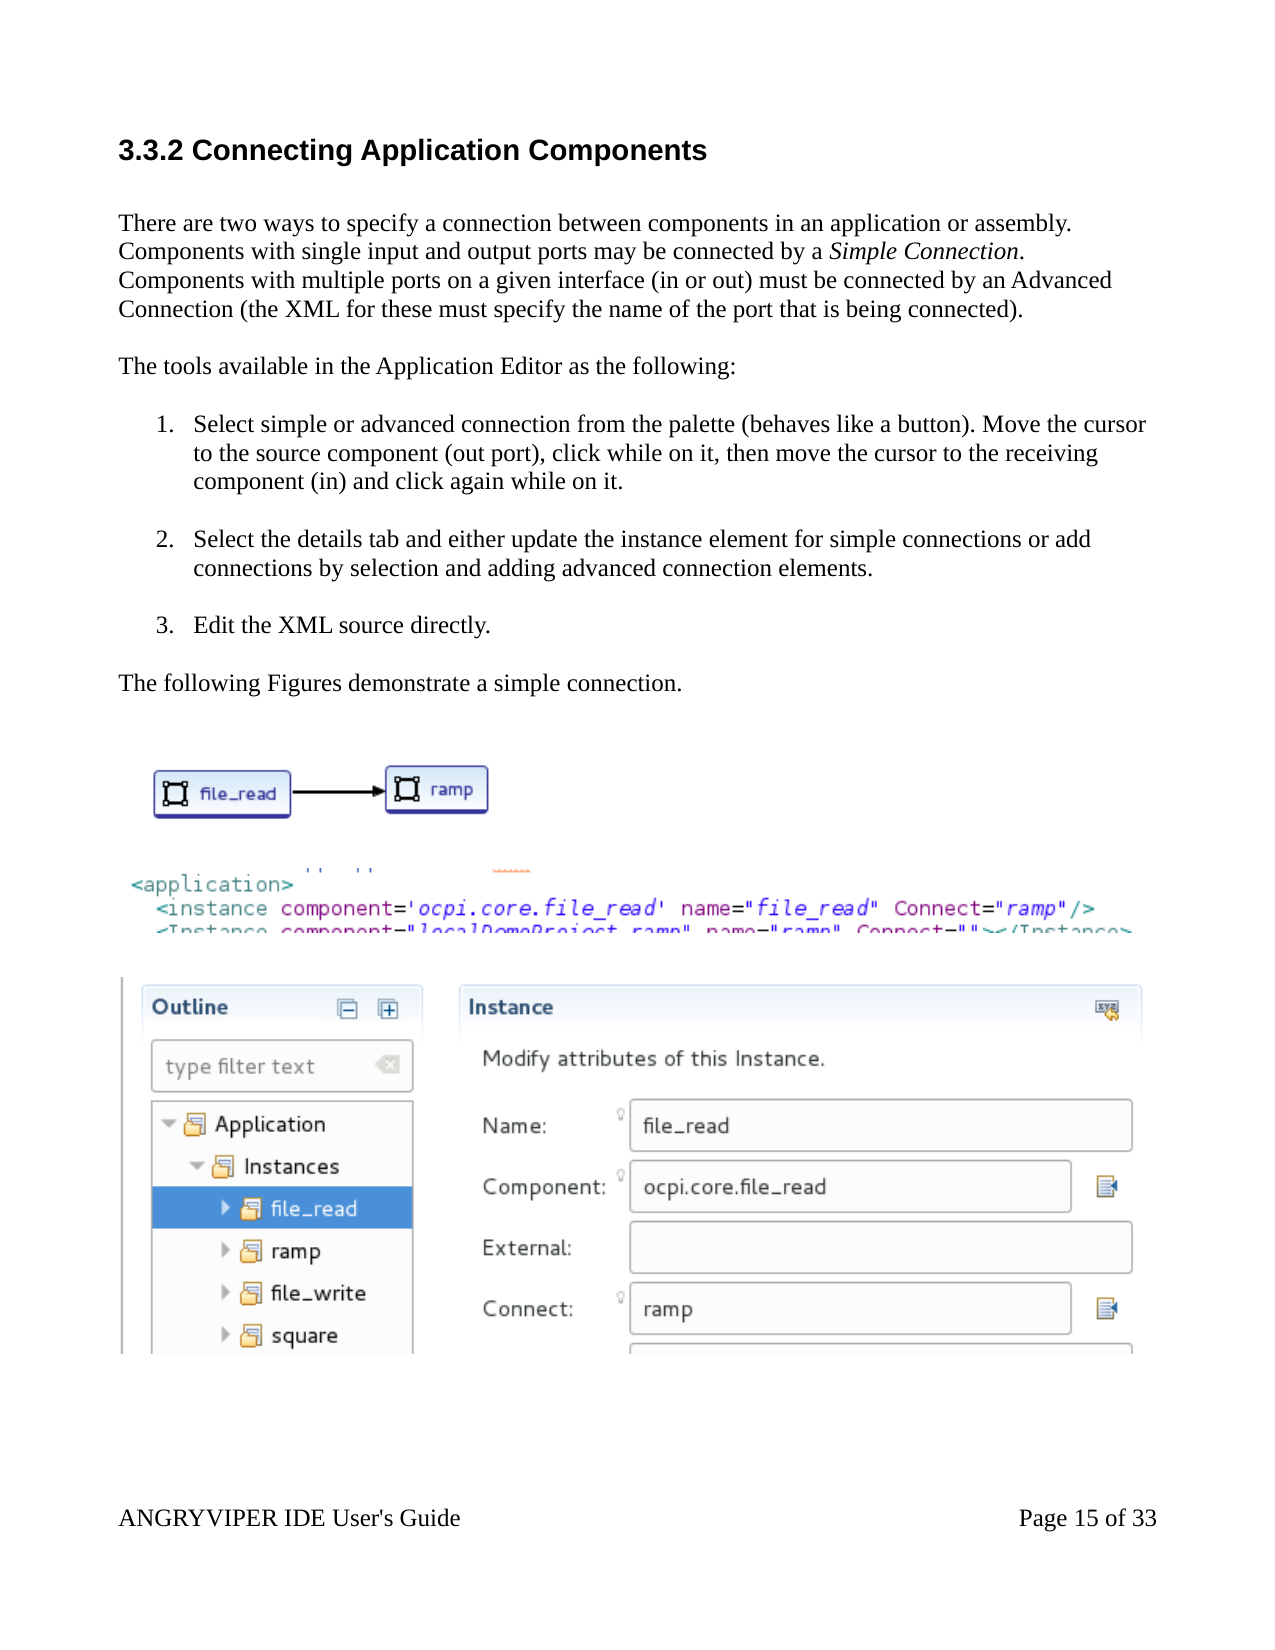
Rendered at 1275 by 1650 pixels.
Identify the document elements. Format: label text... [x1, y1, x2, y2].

text The following Figures demonstrate a simple connection. [118, 668, 1157, 696]
picture [129, 868, 1146, 933]
list Edit the XML source directly. [156, 610, 1157, 639]
text The tools available in the Application Editor as the following: [118, 351, 1157, 380]
list Select simple or advanced connection from the palette (behaves like a button). Move the cursor to the source component (out port), click while on it, then move the cursor to the receiving component (in) and click again while on it. [156, 409, 1157, 495]
text There are two ways to specify a connection between components in an application or assembly. Components with single input and output ports may be connected by a Simple Connection. Components with multiple ports on a given interface (in or out) must be connected by an Advanced Connection (the XML for these must specify the name of the port that is being connected). [118, 208, 1157, 323]
subtitle 3.3.2 Connecting Application Components [118, 133, 1157, 166]
picture [120, 977, 1155, 1354]
picture [135, 725, 509, 855]
list Select the details tab and either update the instance element for simple connections or add connections by selection and adding advanced connection elements. [156, 524, 1157, 581]
